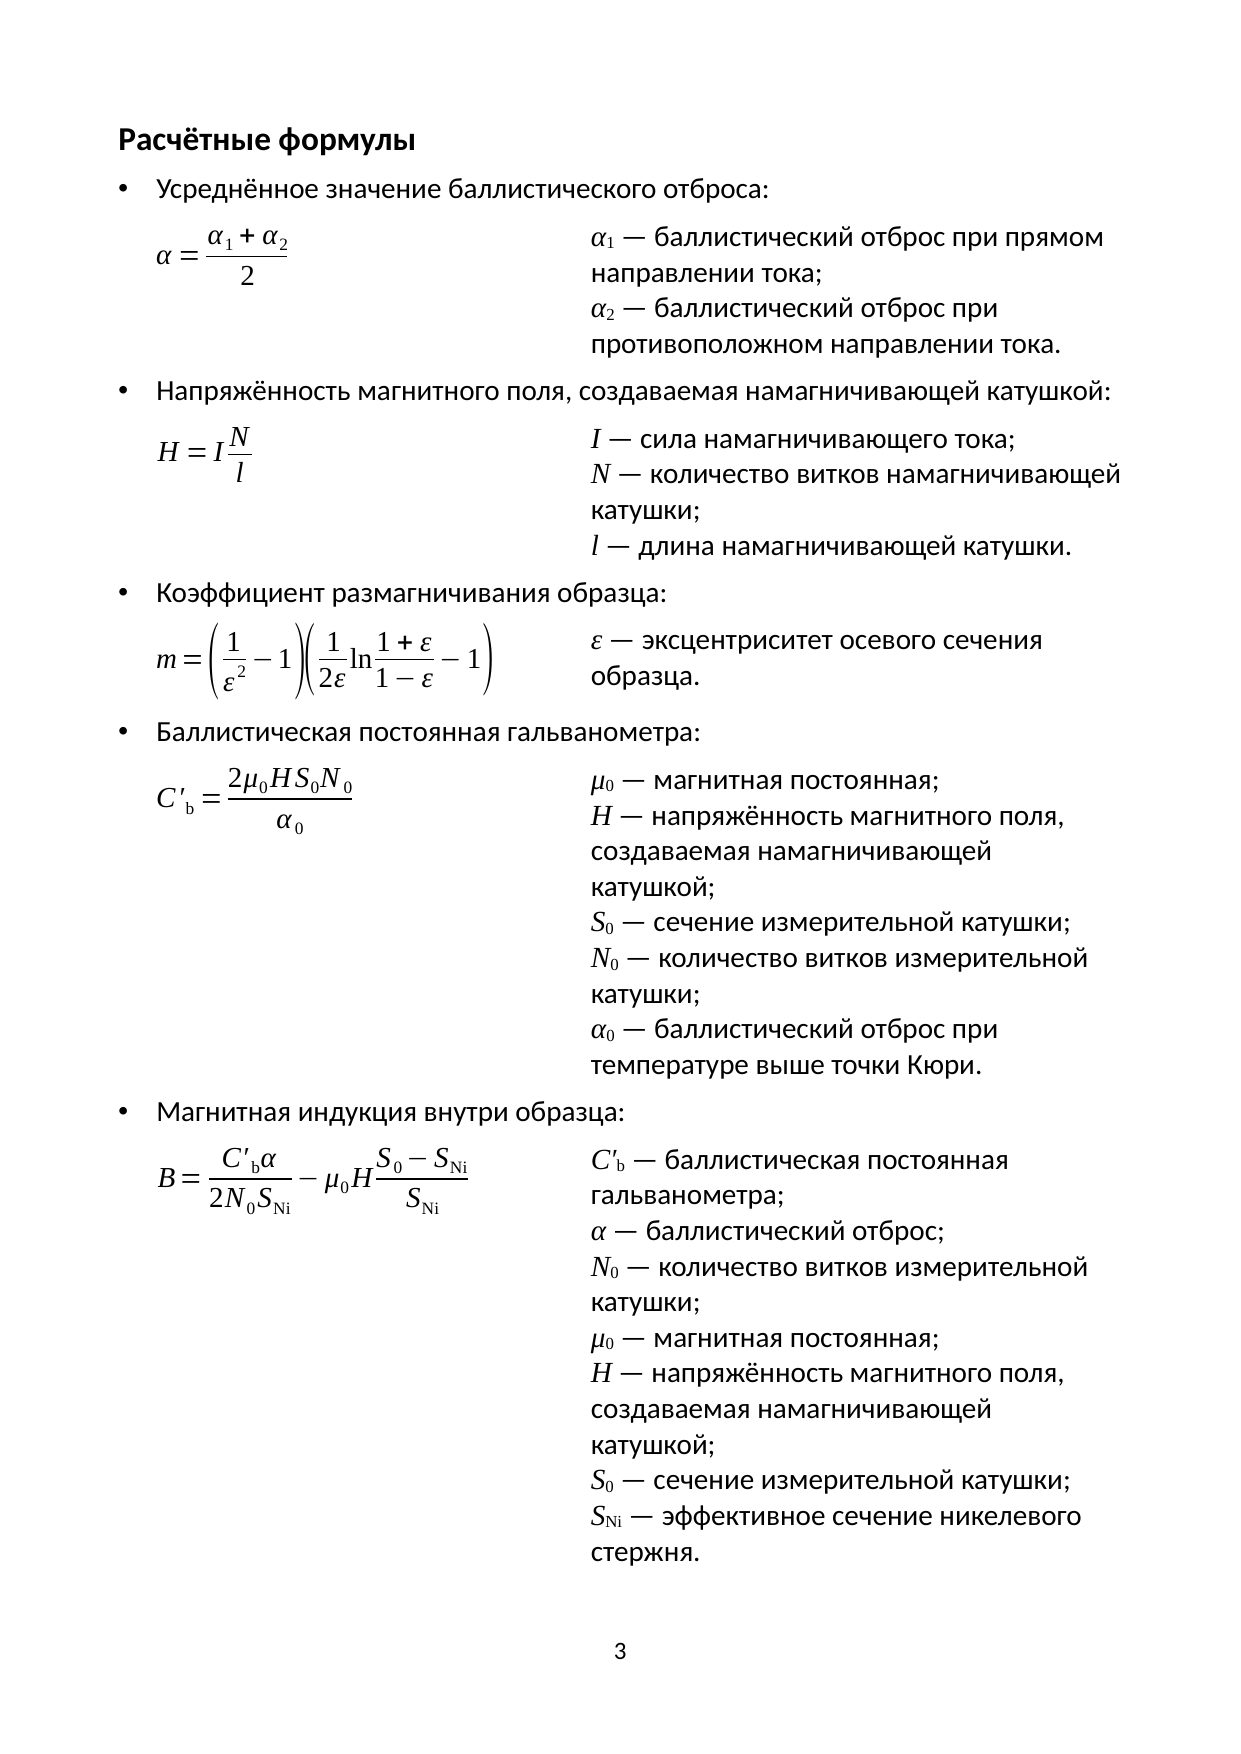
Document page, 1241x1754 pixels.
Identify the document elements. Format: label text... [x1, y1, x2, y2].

table_header [156, 420, 591, 574]
list Напряжённость магнитного поля, создаваемая намагничивающей катушкой: [118, 372, 1122, 408]
list Баллистическая постоянная гальванометра: [118, 713, 1122, 749]
table_header μ0 — магнитная постоянная; H — напряжённость магнитного поля, создаваемая намагничивающей катушкой; S0 — сечение измерительной катушки; N0 — количество витков измерительной катушки; α0 — баллистический отброс при температуре выше точки Кюри. [591, 761, 1122, 1093]
table_header [156, 761, 591, 1093]
table_header [156, 621, 591, 713]
list Коэффициент размагничивания образца: [118, 574, 1122, 609]
table_header [156, 218, 591, 372]
subtitle Расчётные формулы [118, 118, 1122, 159]
table_header [156, 1141, 591, 1580]
table_header α1 — баллистический отброс при прямом направлении тока; α2 — баллистический отброс при противоположном направлении тока. [591, 218, 1122, 372]
table_header ε — эксцентриситет осевого сечения образца. [591, 621, 1122, 713]
table_header I — сила намагничивающего тока; N — количество витков намагничивающей катушки; l — длина намагничивающей катушки. [591, 420, 1122, 574]
table_header C′b — баллистическая постоянная гальванометра; α — баллистический отброс; N0 — количество витков измерительной катушки; μ0 — магнитная постоянная; H — напряжённость магнитного поля, создаваемая намагничивающей катушкой; S0 — сечение измерительной катушки; SNi — эффективное сечение никелевого стержня. [591, 1141, 1122, 1580]
list Усреднённое значение баллистического отброса: [118, 171, 1122, 206]
list Магнитная индукция внутри образца: [118, 1093, 1122, 1129]
